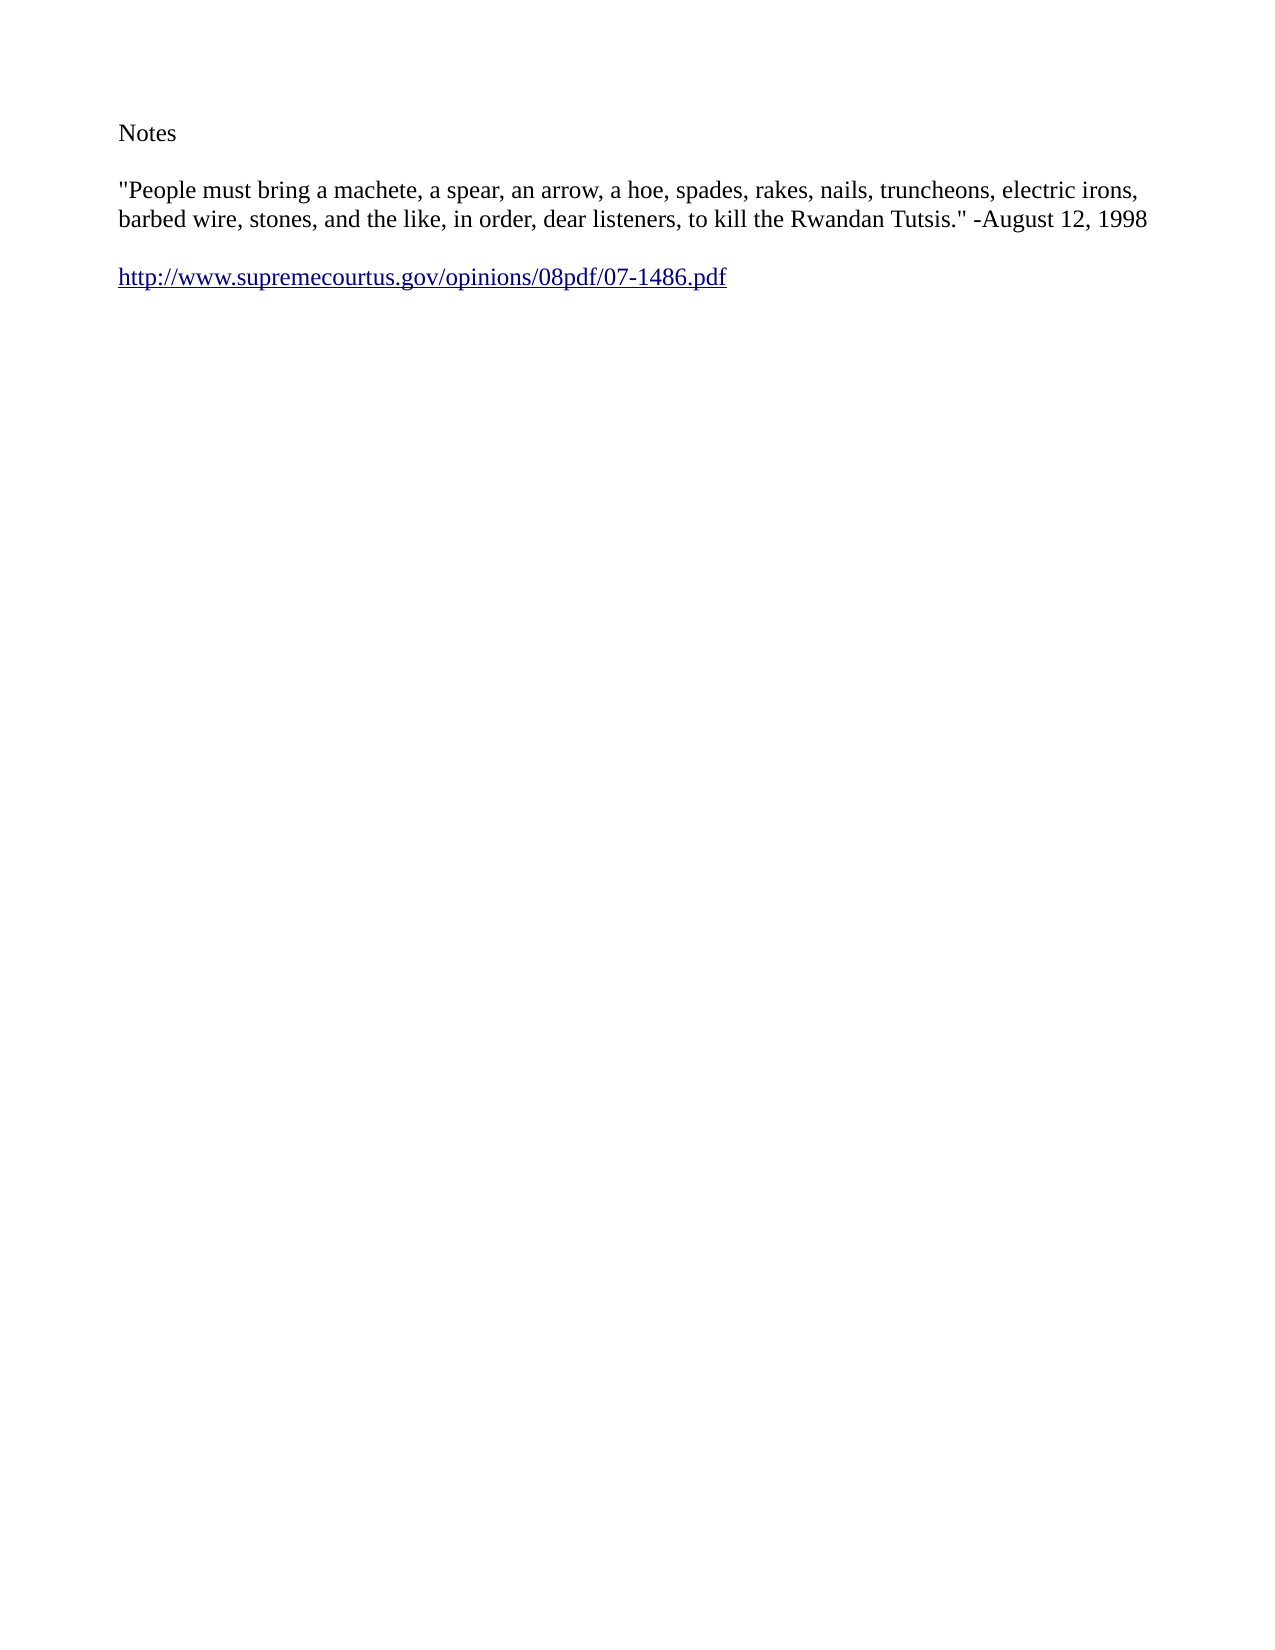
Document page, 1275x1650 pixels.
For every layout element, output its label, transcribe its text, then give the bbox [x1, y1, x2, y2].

text Notes [118, 118, 1157, 147]
text http://www.supremecourtus.gov/opinions/08pdf/07-1486.pdf [118, 262, 1157, 291]
text "People must bring a machete, a spear, an arrow, a hoe, spades, rakes, nails, truncheons, electric irons, barbed wire, stones, and the like, in order, dear listeners, to kill the Rwandan Tutsis." -August 12, 1998 [118, 176, 1157, 233]
